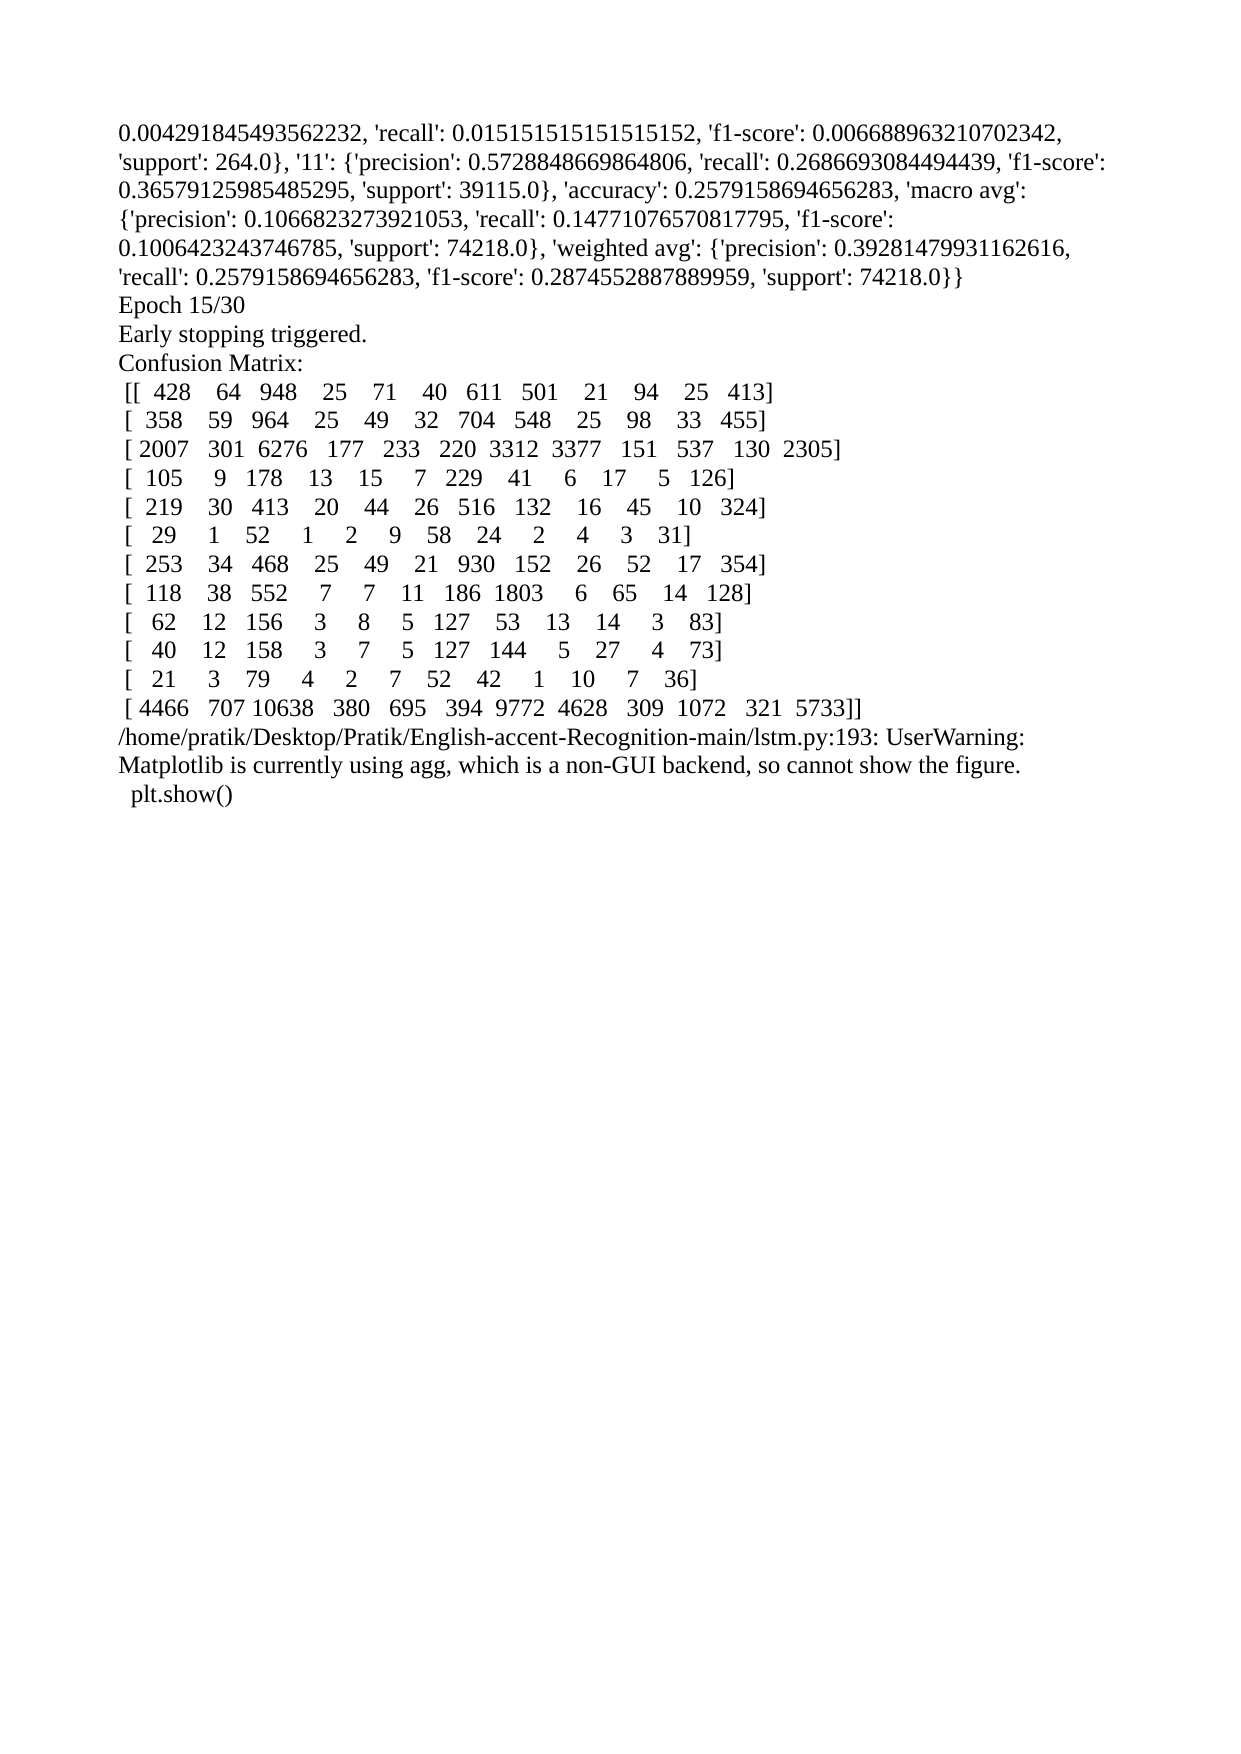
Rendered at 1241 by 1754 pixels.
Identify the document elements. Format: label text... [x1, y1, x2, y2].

text plt.show() [118, 779, 1122, 808]
text 0.004291845493562232, 'recall': 0.015151515151515152, 'f1-score': 0.006688963210702342, 'support': 264.0}, '11': {'precision': 0.5728848669864806, 'recall': 0.2686693084494439, 'f1-score': 0.36579125985485295, 'support': 39115.0}, 'accuracy': 0.2579158694656283, 'macro avg': {'precision': 0.1066823273921053, 'recall': 0.14771076570817795, 'f1-score': 0.1006423243746785, 'support': 74218.0}, 'weighted avg': {'precision': 0.39281479931162616, 'recall': 0.2579158694656283, 'f1-score': 0.2874552887889959, 'support': 74218.0}} [118, 118, 1122, 291]
text [ 358 59 964 25 49 32 704 548 25 98 33 455] [118, 406, 1122, 434]
text /home/pratik/Desktop/Pratik/English-accent-Recognition-main/lstm.py:193: UserWarning: Matplotlib is currently using agg, which is a non-GUI backend, so cannot show the figure. [118, 722, 1122, 779]
text [ 62 12 156 3 8 5 127 53 13 14 3 83] [118, 607, 1122, 636]
text [ 253 34 468 25 49 21 930 152 26 52 17 354] [118, 549, 1122, 578]
text [ 40 12 158 3 7 5 127 144 5 27 4 73] [118, 636, 1122, 664]
text [ 29 1 52 1 2 9 58 24 2 4 3 31] [118, 521, 1122, 549]
text [[ 428 64 948 25 71 40 611 501 21 94 25 413] [118, 377, 1122, 406]
text [ 219 30 413 20 44 26 516 132 16 45 10 324] [118, 492, 1122, 521]
text [ 118 38 552 7 7 11 186 1803 6 65 14 128] [118, 578, 1122, 607]
text Early stopping triggered. [118, 319, 1122, 348]
text [ 105 9 178 13 15 7 229 41 6 17 5 126] [118, 463, 1122, 492]
text Epoch 15/30 [118, 291, 1122, 319]
text [ 2007 301 6276 177 233 220 3312 3377 151 537 130 2305] [118, 434, 1122, 463]
text [ 21 3 79 4 2 7 52 42 1 10 7 36] [118, 664, 1122, 693]
text [ 4466 707 10638 380 695 394 9772 4628 309 1072 321 5733]] [118, 693, 1122, 722]
text Confusion Matrix: [118, 348, 1122, 377]
